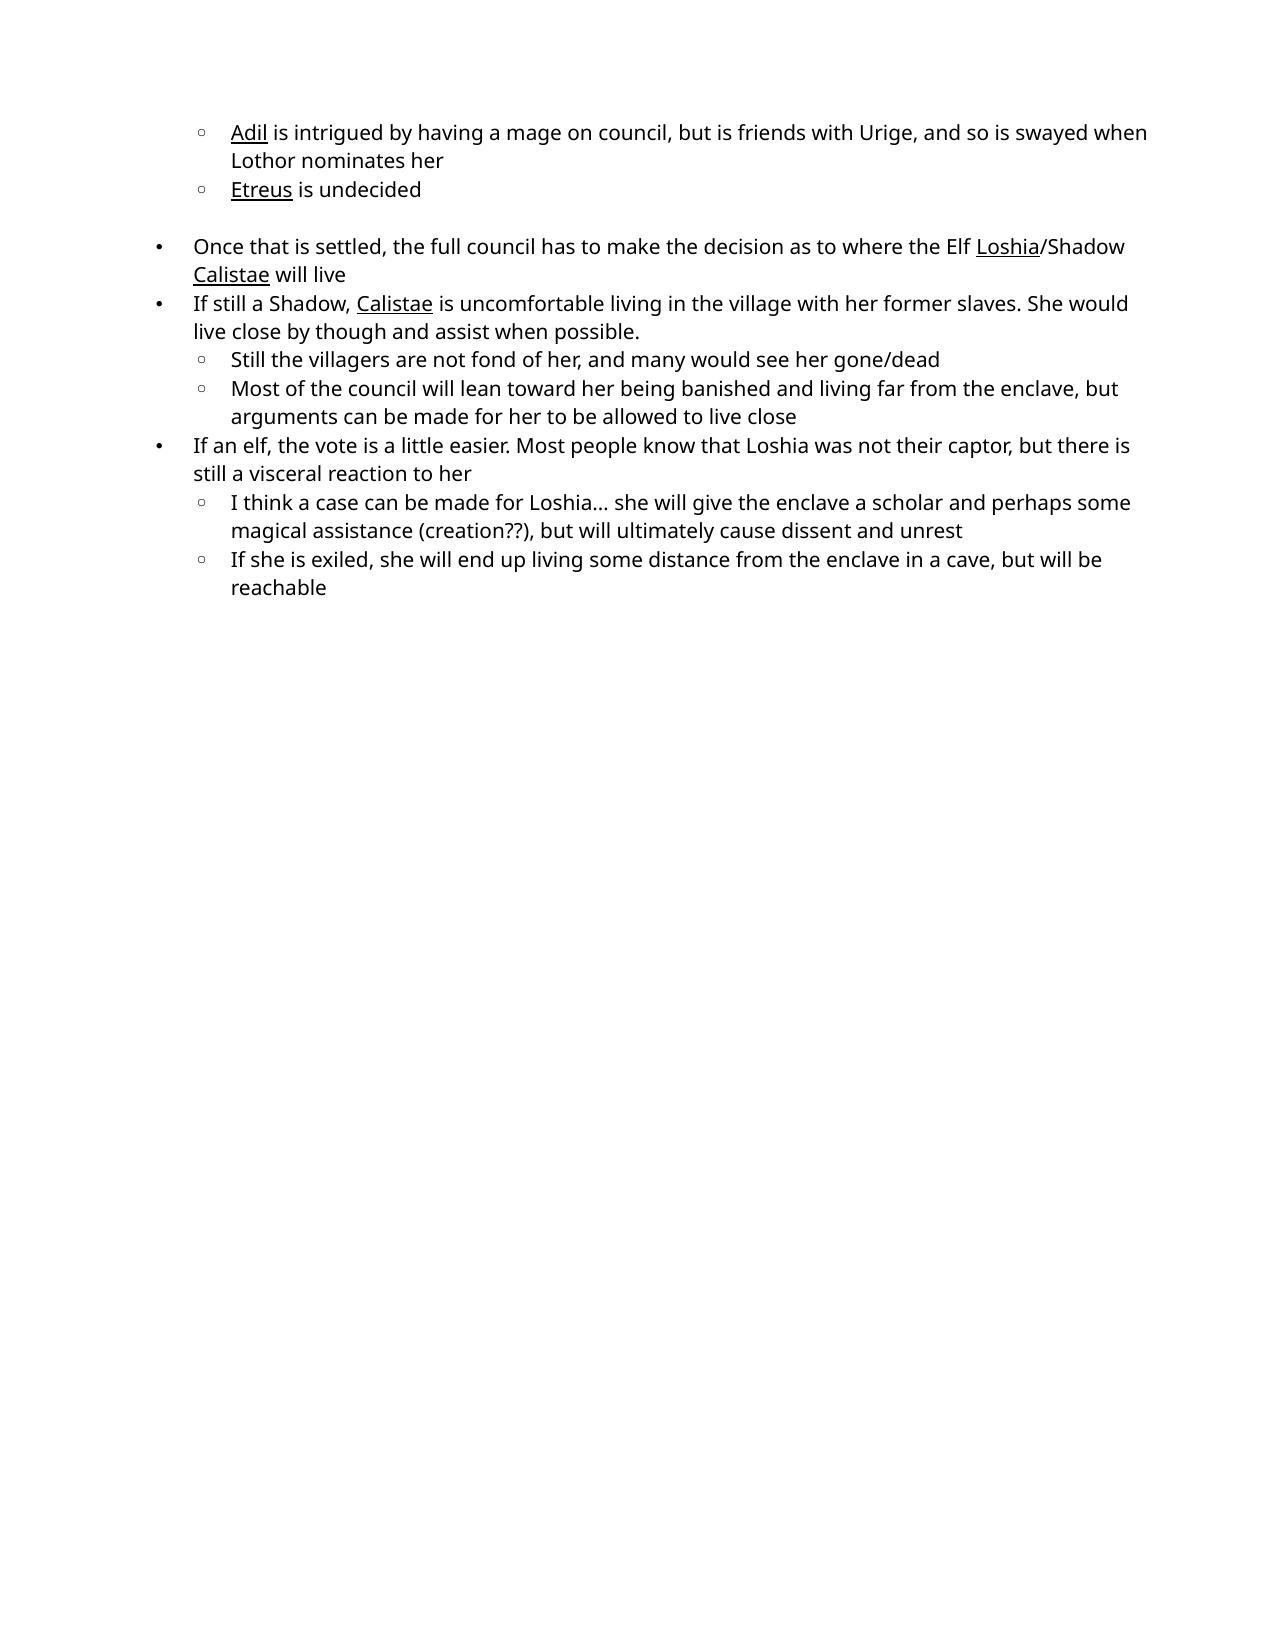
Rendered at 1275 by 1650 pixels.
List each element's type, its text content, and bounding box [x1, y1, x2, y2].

list Adil is intrigued by having a mage on council, but is friends with Urige, and so is swayed when Lothor nominates her [193, 118, 1157, 175]
list I think a case can be made for Loshia… she will give the enclave a scholar and perhaps some magical assistance (creation??), but will ultimately cause dissent and unrest [193, 488, 1157, 545]
list If she is exiled, she will end up living some distance from the enclave in a cave, but will be reachable [193, 545, 1157, 602]
list Etreus is undecided [193, 175, 1157, 203]
list Most of the council will lean toward her being banished and living far from the enclave, but arguments can be made for her to be allowed to live close [193, 374, 1157, 431]
list Once that is settled, the full council has to make the decision as to where the Elf Loshia/Shadow Calistae will live [156, 232, 1157, 289]
list Still the villagers are not fond of her, and many would see her gone/dead [193, 346, 1157, 374]
list If still a Shadow, Calistae is uncomfortable living in the village with her former slaves. She would live close by though and assist when possible. [156, 289, 1157, 346]
list If an elf, the vote is a little easier. Most people know that Loshia was not their captor, but there is still a visceral reaction to her [156, 431, 1157, 488]
